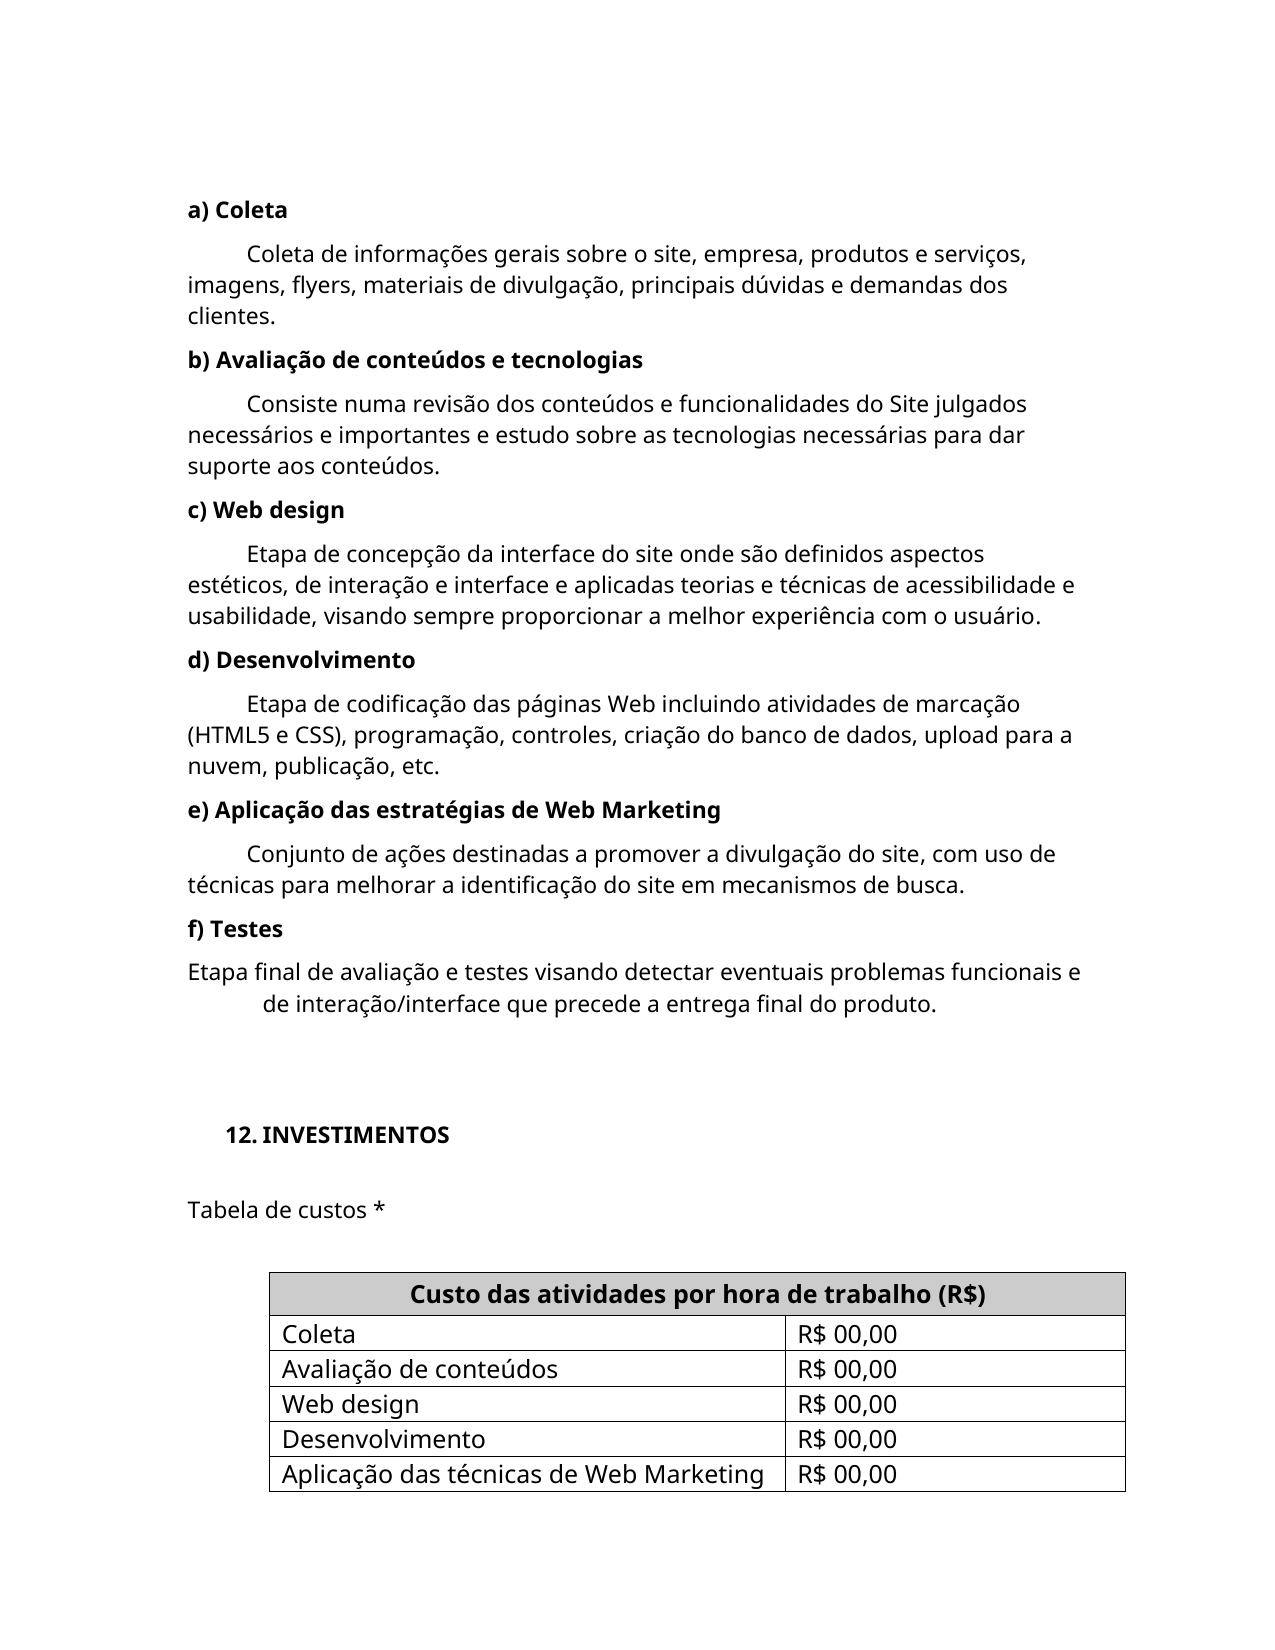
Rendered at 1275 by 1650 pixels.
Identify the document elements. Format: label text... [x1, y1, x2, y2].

text Etapa de codificação das páginas Web incluindo atividades de marcação (HTML5 e CSS), programação, controles, criação do banco de dados, upload para a nuvem, publicação, etc. [187, 687, 1087, 781]
table_cell R$ 00,00 [786, 1457, 1125, 1491]
table_cell Web design [270, 1387, 785, 1421]
table_cell Desenvolvimento [270, 1422, 785, 1456]
text Tabela de custos * [187, 1194, 1087, 1225]
text d) Desenvolvimento [187, 644, 1087, 675]
text Etapa final de avaliação e testes visando detectar eventuais problemas funcionais e de interação/interface que precede a entrega final do produto. [187, 956, 1087, 1019]
table_header Custo das atividades por hora de trabalho (R$) [270, 1273, 1125, 1315]
text e) Aplicação das estratégias de Web Marketing [187, 794, 1087, 825]
text b) Avaliação de conteúdos e tecnologias [187, 344, 1087, 375]
text Consiste numa revisão dos conteúdos e funcionalidades do Site julgados necessários e importantes e estudo sobre as tecnologias necessárias para dar suporte aos conteúdos. [187, 387, 1087, 481]
text Coleta de informações gerais sobre o site, empresa, produtos e serviços, imagens, flyers, materiais de divulgação, principais dúvidas e demandas dos clientes. [187, 237, 1087, 331]
text a) Coleta [187, 194, 1087, 225]
text c) Web design [187, 494, 1087, 525]
table_cell Avaliação de conteúdos [270, 1351, 785, 1386]
table_cell R$ 00,00 [786, 1422, 1125, 1456]
table_cell Coleta [270, 1316, 785, 1350]
table_cell R$ 00,00 [786, 1351, 1125, 1386]
table_cell R$ 00,00 [786, 1316, 1125, 1350]
text f) Testes [187, 912, 1087, 944]
text Conjunto de ações destinadas a promover a divulgação do site, com uso de técnicas para melhorar a identificação do site em mecanismos de busca. [187, 837, 1087, 900]
table_cell R$ 00,00 [786, 1387, 1125, 1421]
list INVESTIMENTOS [225, 1119, 1087, 1150]
table_cell Aplicação das técnicas de Web Marketing [270, 1457, 785, 1491]
text Etapa de concepção da interface do site onde são definidos aspectos estéticos, de interação e interface e aplicadas teorias e técnicas de acessibilidade e usabilidade, visando sempre proporcionar a melhor experiência com o usuário. [187, 537, 1087, 631]
